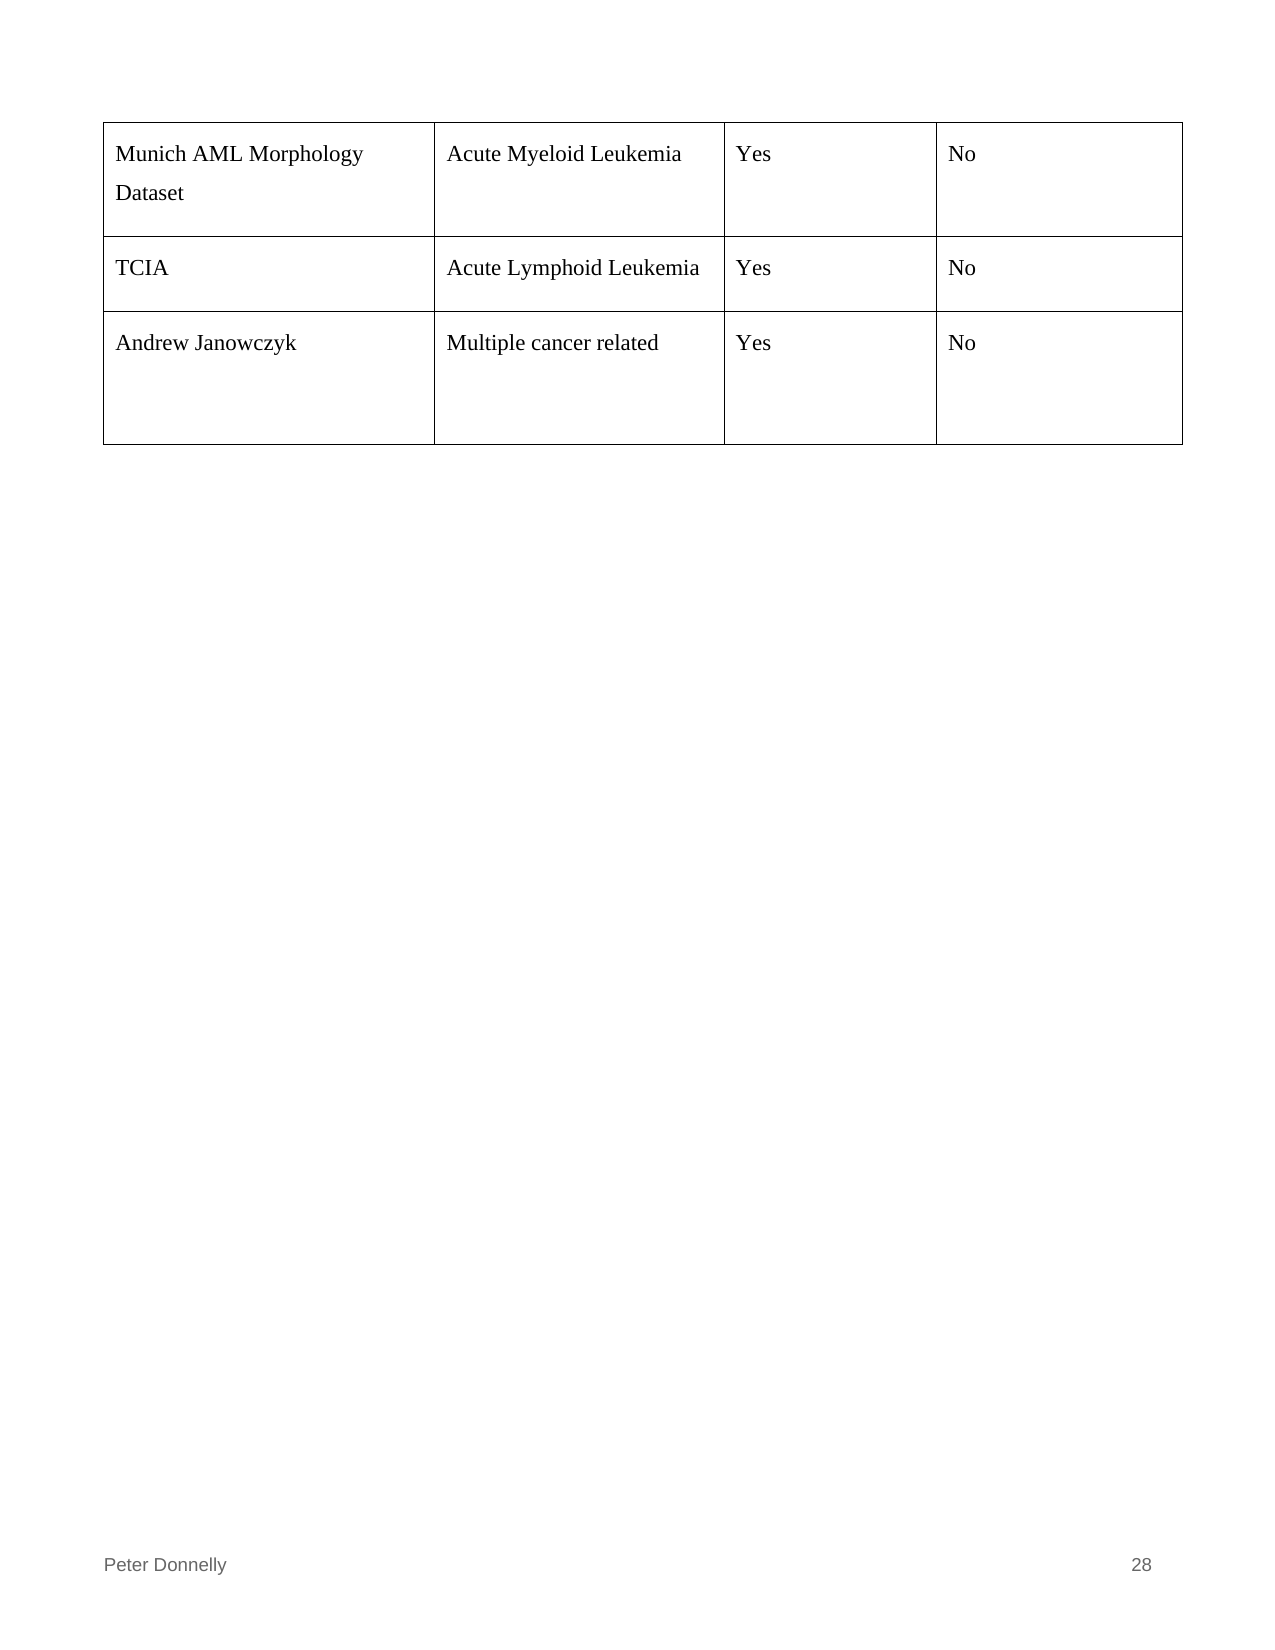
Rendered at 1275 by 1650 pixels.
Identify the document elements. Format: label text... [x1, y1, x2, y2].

table_cell Andrew Janowczyk [104, 312, 434, 444]
table_cell Acute Myeloid Leukemia [435, 123, 724, 236]
table_cell TCIA [104, 237, 434, 311]
table_cell No [937, 237, 1182, 311]
table_cell Acute Lymphoid Leukemia [435, 237, 724, 311]
table_cell Munich AML Morphology Dataset [104, 123, 434, 236]
table_cell No [937, 312, 1182, 444]
table_cell Yes [725, 237, 936, 311]
table_cell No [937, 123, 1182, 236]
table_cell Yes [725, 123, 936, 236]
table_cell Multiple cancer related [435, 312, 724, 444]
table_cell Yes [725, 312, 936, 444]
